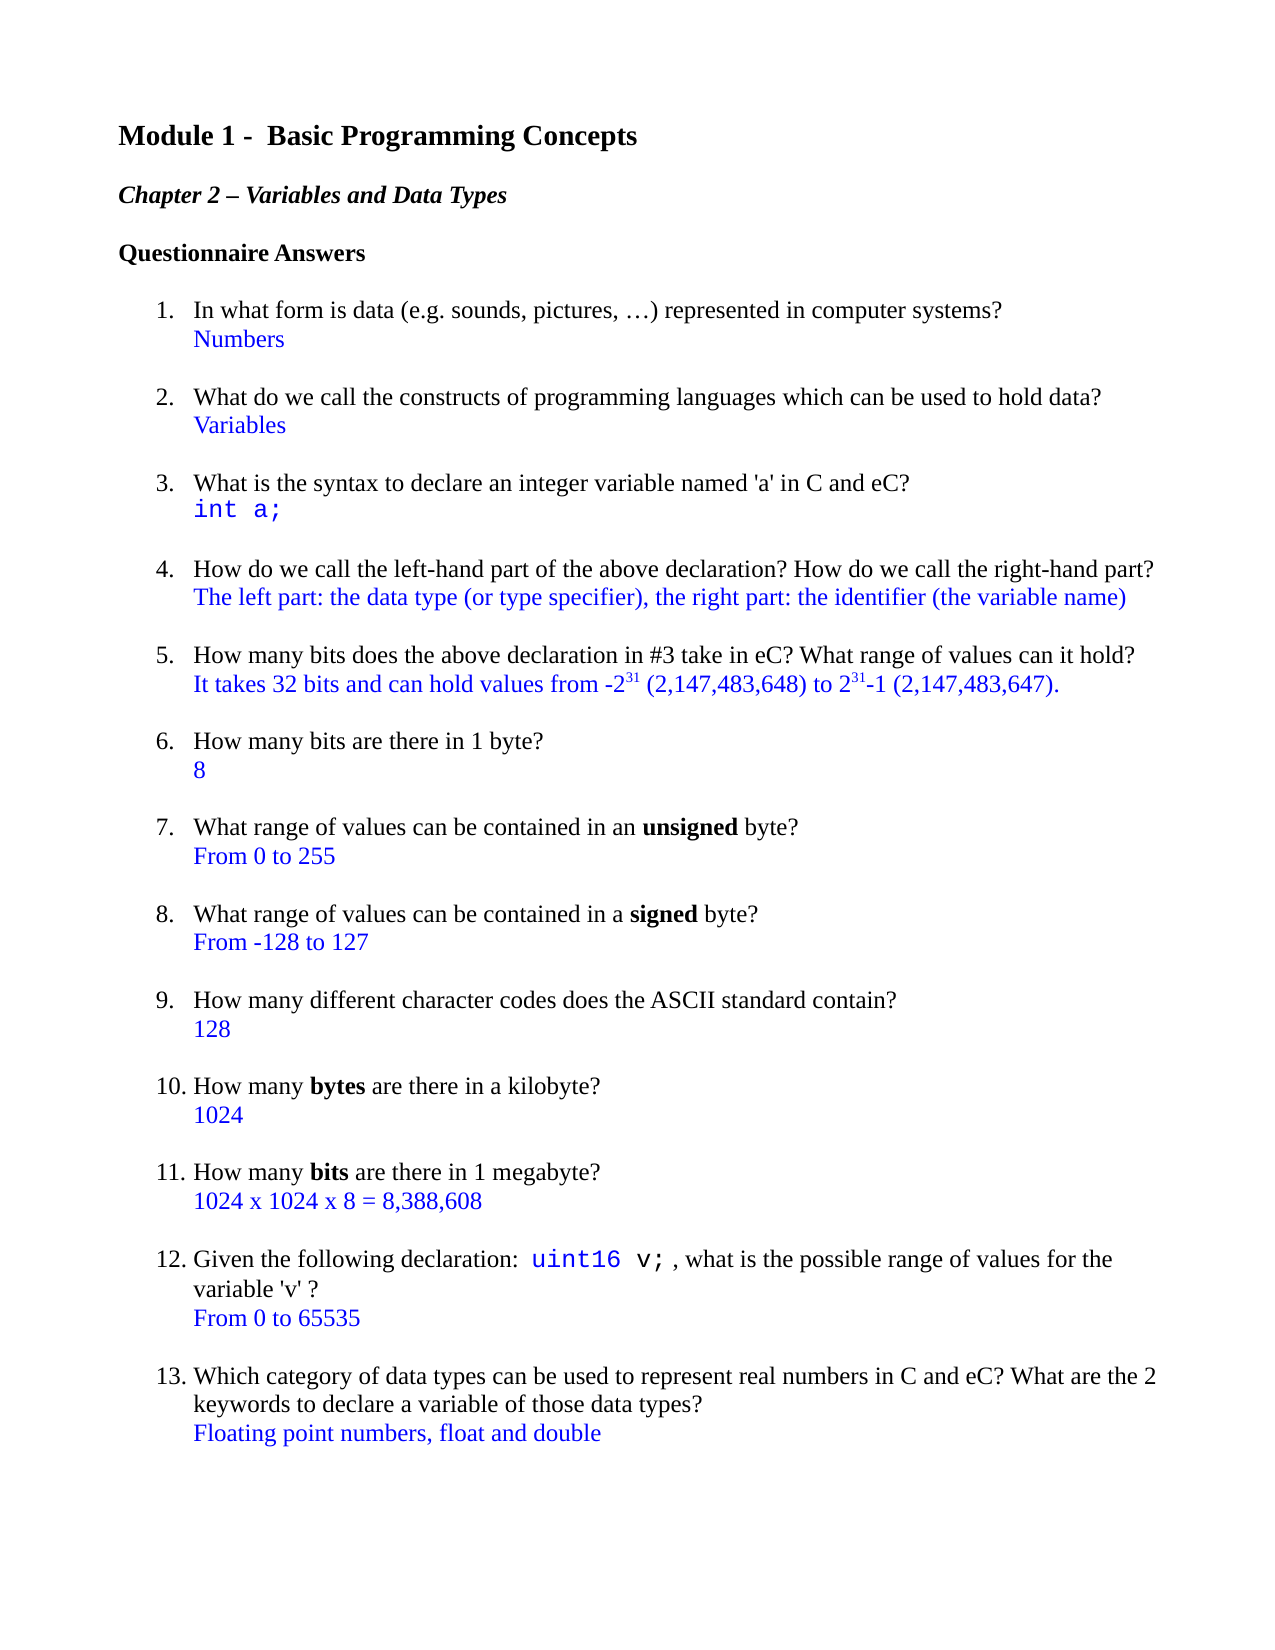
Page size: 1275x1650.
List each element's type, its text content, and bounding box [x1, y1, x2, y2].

list How many bytes are there in a kilobyte? 1024 [156, 1071, 1157, 1157]
list How many bits are there in 1 byte? 8 [156, 726, 1157, 812]
list What is the syntax to declare an integer variable named 'a' in C and eC? int a; [156, 468, 1157, 554]
list How many bits are there in 1 megabyte? 1024 x 1024 x 8 = 8,388,608 [156, 1157, 1157, 1244]
list What range of values can be contained in an unsigned byte? From 0 to 255 [156, 812, 1157, 899]
list What range of values can be contained in a signed byte? From -128 to 127 [156, 899, 1157, 985]
list How many bits does the above declaration in #3 take in eC? What range of values can it hold? It takes 32 bits and can hold values from -231 (2,147,483,648) to 231-1 (2,147,483,647). [156, 640, 1157, 726]
list How many different character codes does the ASCII standard contain? 128 [156, 985, 1157, 1071]
list What do we call the constructs of programming languages which can be used to hold data? Variables [156, 382, 1157, 468]
list How do we call the left-hand part of the above declaration? How do we call the right-hand part? The left part: the data type (or type specifier), the right part: the identifier (the variable name) [156, 554, 1157, 640]
list Given the following declaration: uint16 v; , what is the possible range of values for the variable 'v' ? From 0 to 65535 [156, 1244, 1157, 1361]
text Chapter 2 – Variables and Data Types [118, 180, 1157, 209]
text Questionnaire Answers [118, 238, 1157, 267]
text Module 1 - Basic Programming Concepts [118, 118, 1157, 152]
list Which category of data types can be used to represent real numbers in C and eC? What are the 2 keywords to declare a variable of those data types? Floating point numbers, float and double [156, 1361, 1157, 1476]
list In what form is data (e.g. sounds, pictures, …) represented in computer systems? Numbers [156, 295, 1157, 382]
